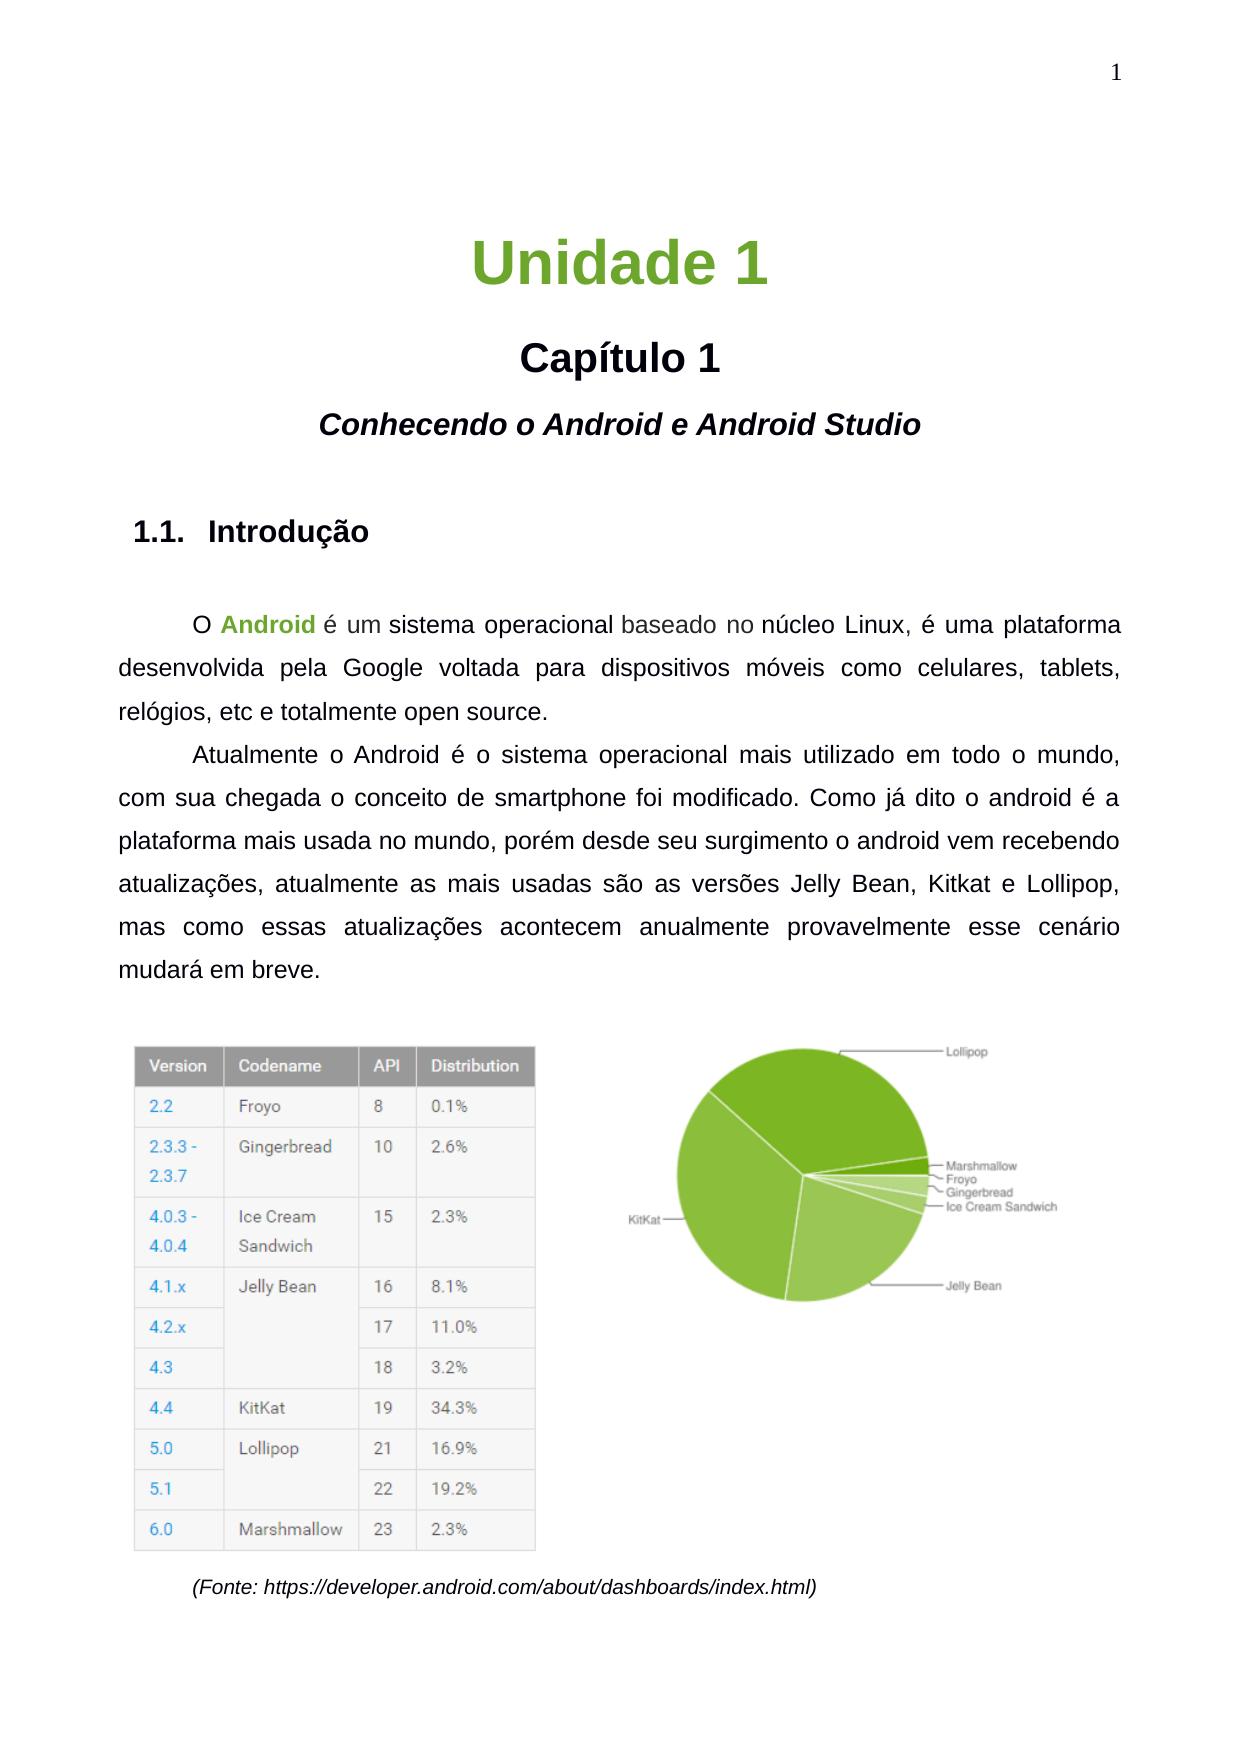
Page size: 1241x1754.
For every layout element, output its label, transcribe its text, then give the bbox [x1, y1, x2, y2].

text Unidade 1 [118, 226, 1122, 298]
text Atualmente o Android é o sistema operacional mais utilizado em todo o mundo, com sua chegada o conceito de smartphone foi modificado. Como já dito o android é a plataforma mais usada no mundo, porém desde seu surgimento o android vem recebendo atualizações, atualmente as mais usadas são as versões Jelly Bean, Kitkat e Lollipop, mas como essas atualizações acontecem anualmente provavelmente esse cenário mudará em breve. [118, 740, 1122, 984]
text Capítulo 1 [118, 334, 1122, 382]
picture [118, 1041, 1100, 1561]
text O Android é um sistema operacional baseado no núcleo Linux, é uma plataforma desenvolvida pela Google voltada para dispositivos móveis como celulares, tablets, relógios, etc e totalmente open source. [118, 610, 1122, 725]
text (Fonte: https://developer.android.com/about/dashboards/index.html) [118, 1575, 1122, 1599]
list Introdução [133, 513, 1122, 549]
text Conhecendo o Android e Android Studio [118, 406, 1122, 442]
